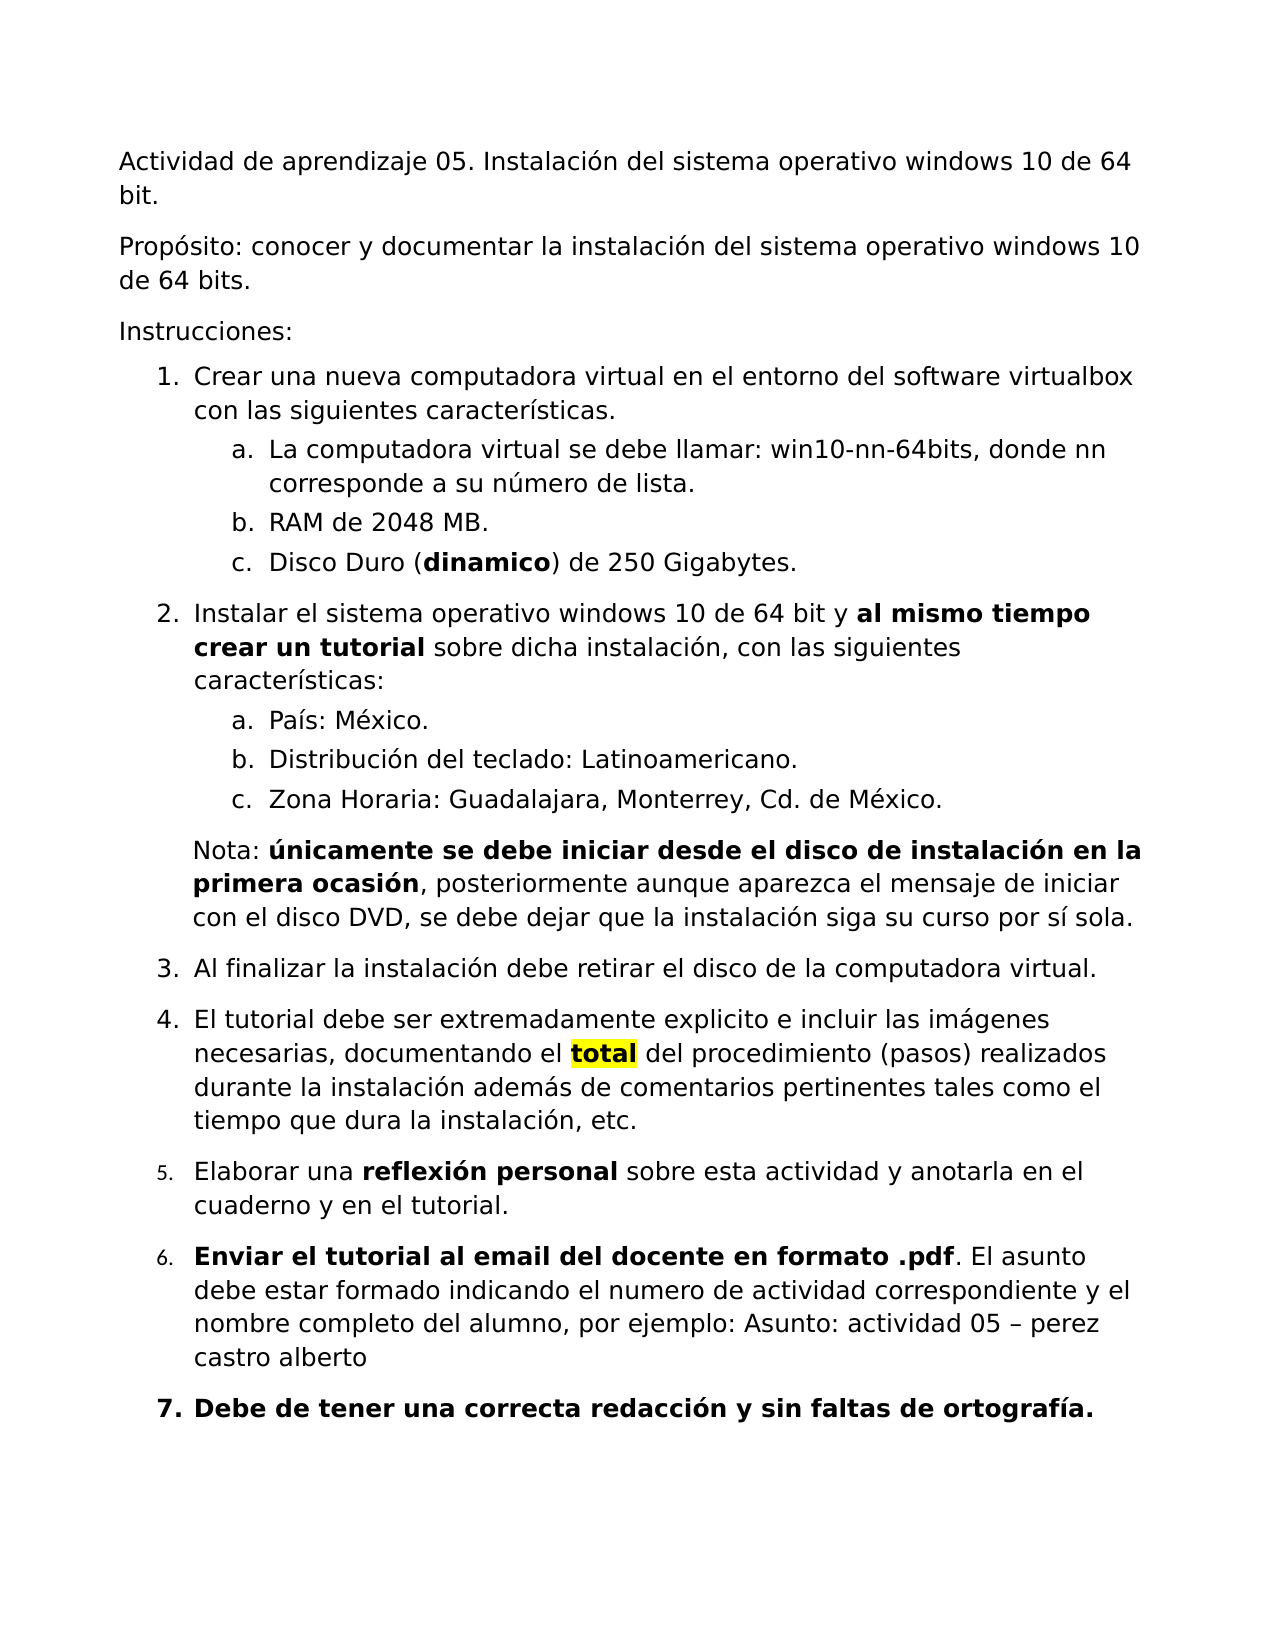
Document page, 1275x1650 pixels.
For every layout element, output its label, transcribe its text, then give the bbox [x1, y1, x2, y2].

list Enviar el tutorial al email del docente en formato .pdf. El asunto debe estar formado indicando el numero de actividad correspondiente y el nombre completo del alumno, por ejemplo: Asunto: actividad 05 – perez castro alberto [156, 1242, 1152, 1372]
list Al finalizar la instalación debe retirar el disco de la computadora virtual. [156, 954, 1152, 983]
text Nota: únicamente se debe iniciar desde el disco de instalación en la primera ocasión, posteriormente aunque aparezca el mensaje de iniciar con el disco DVD, se debe dejar que la instalación siga su curso por sí sola. [192, 836, 1152, 932]
list País: México. [231, 706, 1152, 735]
list Instalar el sistema operativo windows 10 de 64 bit y al mismo tiempo crear un tutorial sobre dicha instalación, con las siguientes características: [156, 599, 1152, 696]
list Crear una nueva computadora virtual en el entorno del software virtualbox con las siguientes características. [156, 362, 1152, 425]
list RAM de 2048 MB. [231, 508, 1152, 538]
list El tutorial debe ser extremadamente explicito e incluir las imágenes necesarias, documentando el total del procedimiento (pasos) realizados durante la instalación además de comentarios pertinentes tales como el tiempo que dura la instalación, etc. [156, 1006, 1152, 1135]
list La computadora virtual se debe llamar: win10-nn-64bits, donde nn corresponde a su número de lista. [231, 436, 1152, 498]
text Propósito: conocer y documentar la instalación del sistema operativo windows 10 de 64 bits. [119, 232, 1152, 295]
text Actividad de aprendizaje 05. Instalación del sistema operativo windows 10 de 64 bit. [119, 148, 1152, 210]
list Elaborar una reflexión personal sobre esta actividad y anotarla en el cuaderno y en el tutorial. [156, 1157, 1152, 1220]
text Instrucciones: [119, 317, 1152, 346]
list Disco Duro (dinamico) de 250 Gigabytes. [231, 548, 1152, 577]
list Zona Horaria: Guadalajara, Monterrey, Cd. de México. [231, 785, 1152, 814]
list Distribución del teclado: Latinoamericano. [231, 745, 1152, 774]
list Debe de tener una correcta redacción y sin faltas de ortografía. [156, 1394, 1152, 1423]
